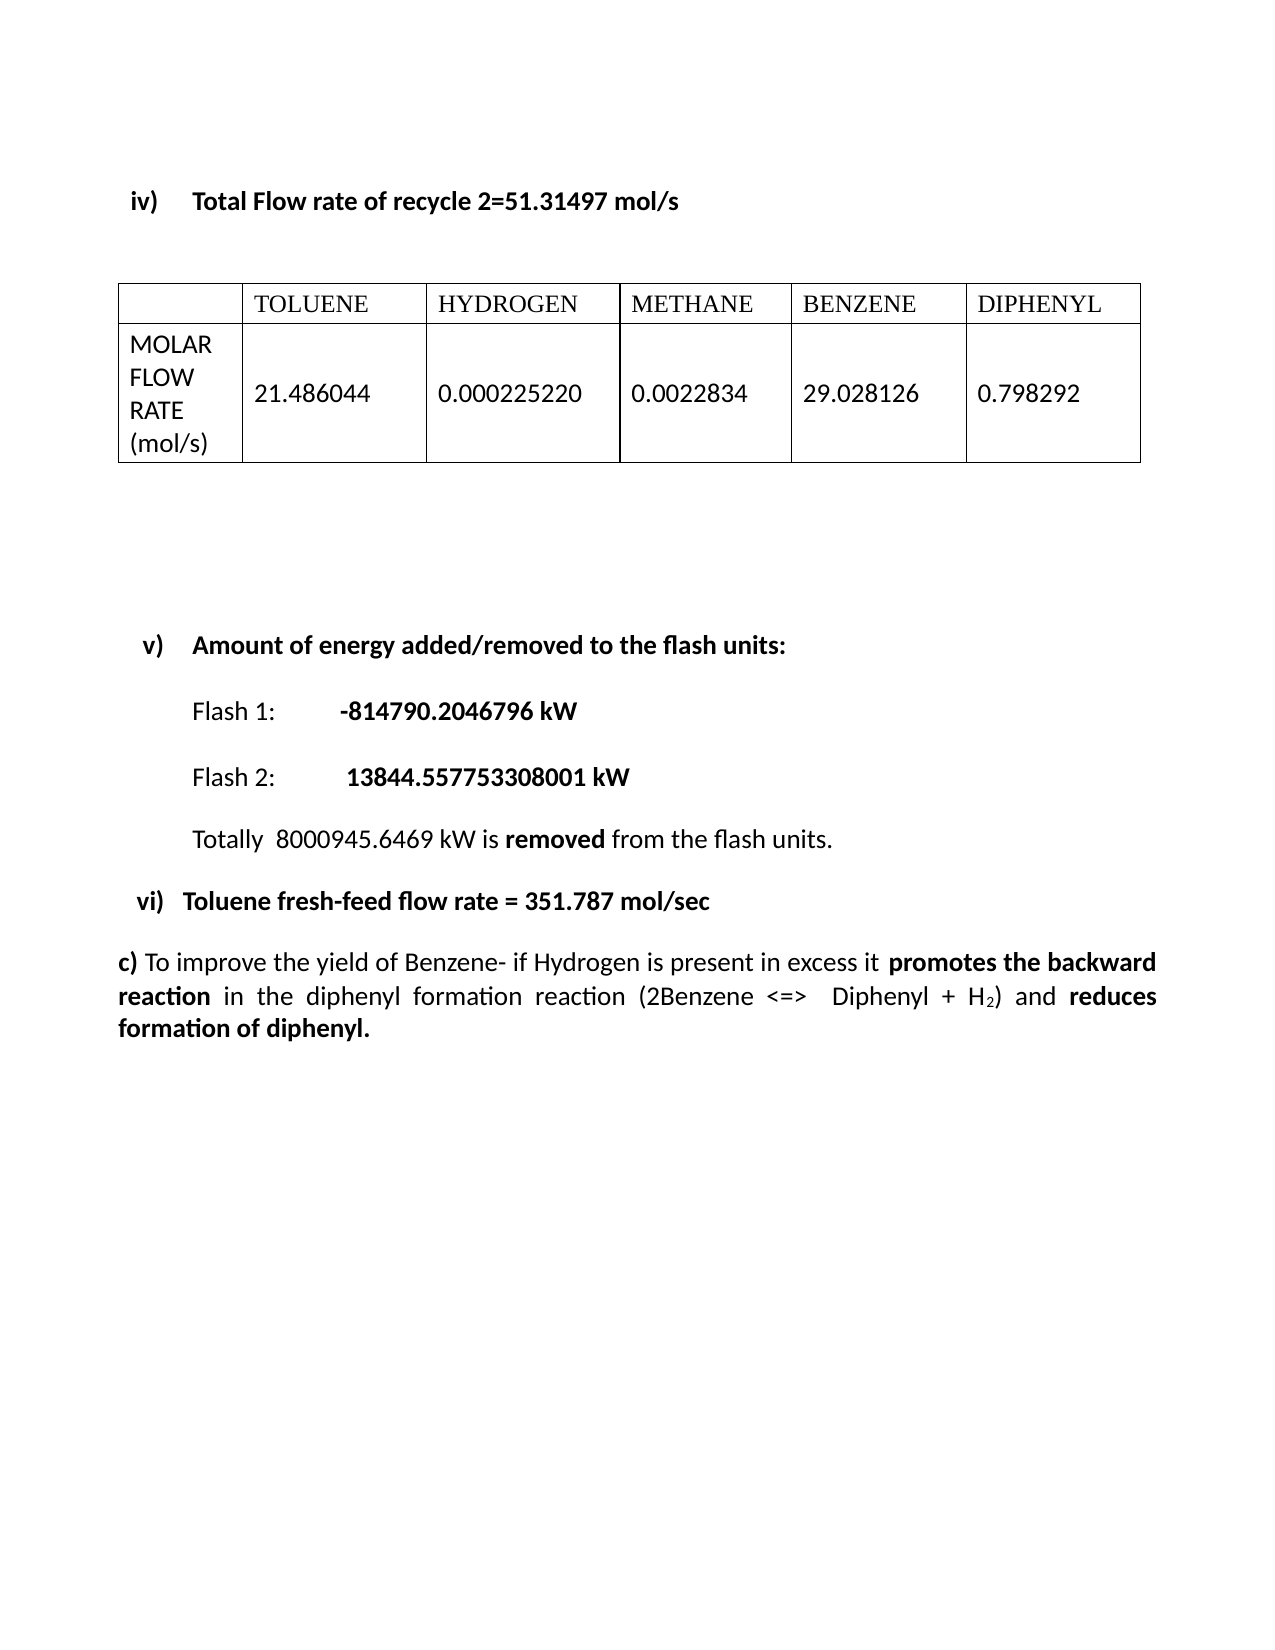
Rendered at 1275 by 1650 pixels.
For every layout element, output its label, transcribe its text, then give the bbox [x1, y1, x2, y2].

table_header BENZENE [792, 284, 966, 323]
text Flash 1: -814790.2046796 kW [118, 694, 1157, 727]
table_header [119, 284, 242, 323]
table_cell 21.486044 [243, 324, 426, 462]
table_header DIPHENYL [967, 284, 1140, 323]
table_cell 0.798292 [967, 324, 1140, 462]
table_cell 29.028126 [792, 324, 966, 462]
text c) To improve the yield of Benzene- if Hydrogen is present in excess it promotes the backward reaction in the diphenyl formation reaction (2Benzene <=> Diphenyl + H2) and reduces formation of diphenyl. [118, 946, 1157, 1045]
text v) Amount of energy added/removed to the flash units: [118, 628, 1157, 661]
table_header TOLUENE [243, 284, 426, 323]
text iv) Total Flow rate of recycle 2=51.31497 mol/s [118, 184, 1157, 217]
text Totally 8000945.6469 kW is removed from the flash units. [118, 822, 1157, 855]
text vi) Toluene fresh-feed flow rate = 351.787 mol/sec [118, 884, 1157, 917]
table_cell 0.000225220 [427, 324, 619, 462]
text Flash 2: 13844.557753308001 kW [118, 760, 1157, 793]
table_cell 0.0022834 [621, 324, 791, 462]
table_header METHANE [621, 284, 791, 323]
table_header HYDROGEN [427, 284, 619, 323]
table_cell MOLAR FLOW RATE (mol/s) [119, 324, 242, 462]
